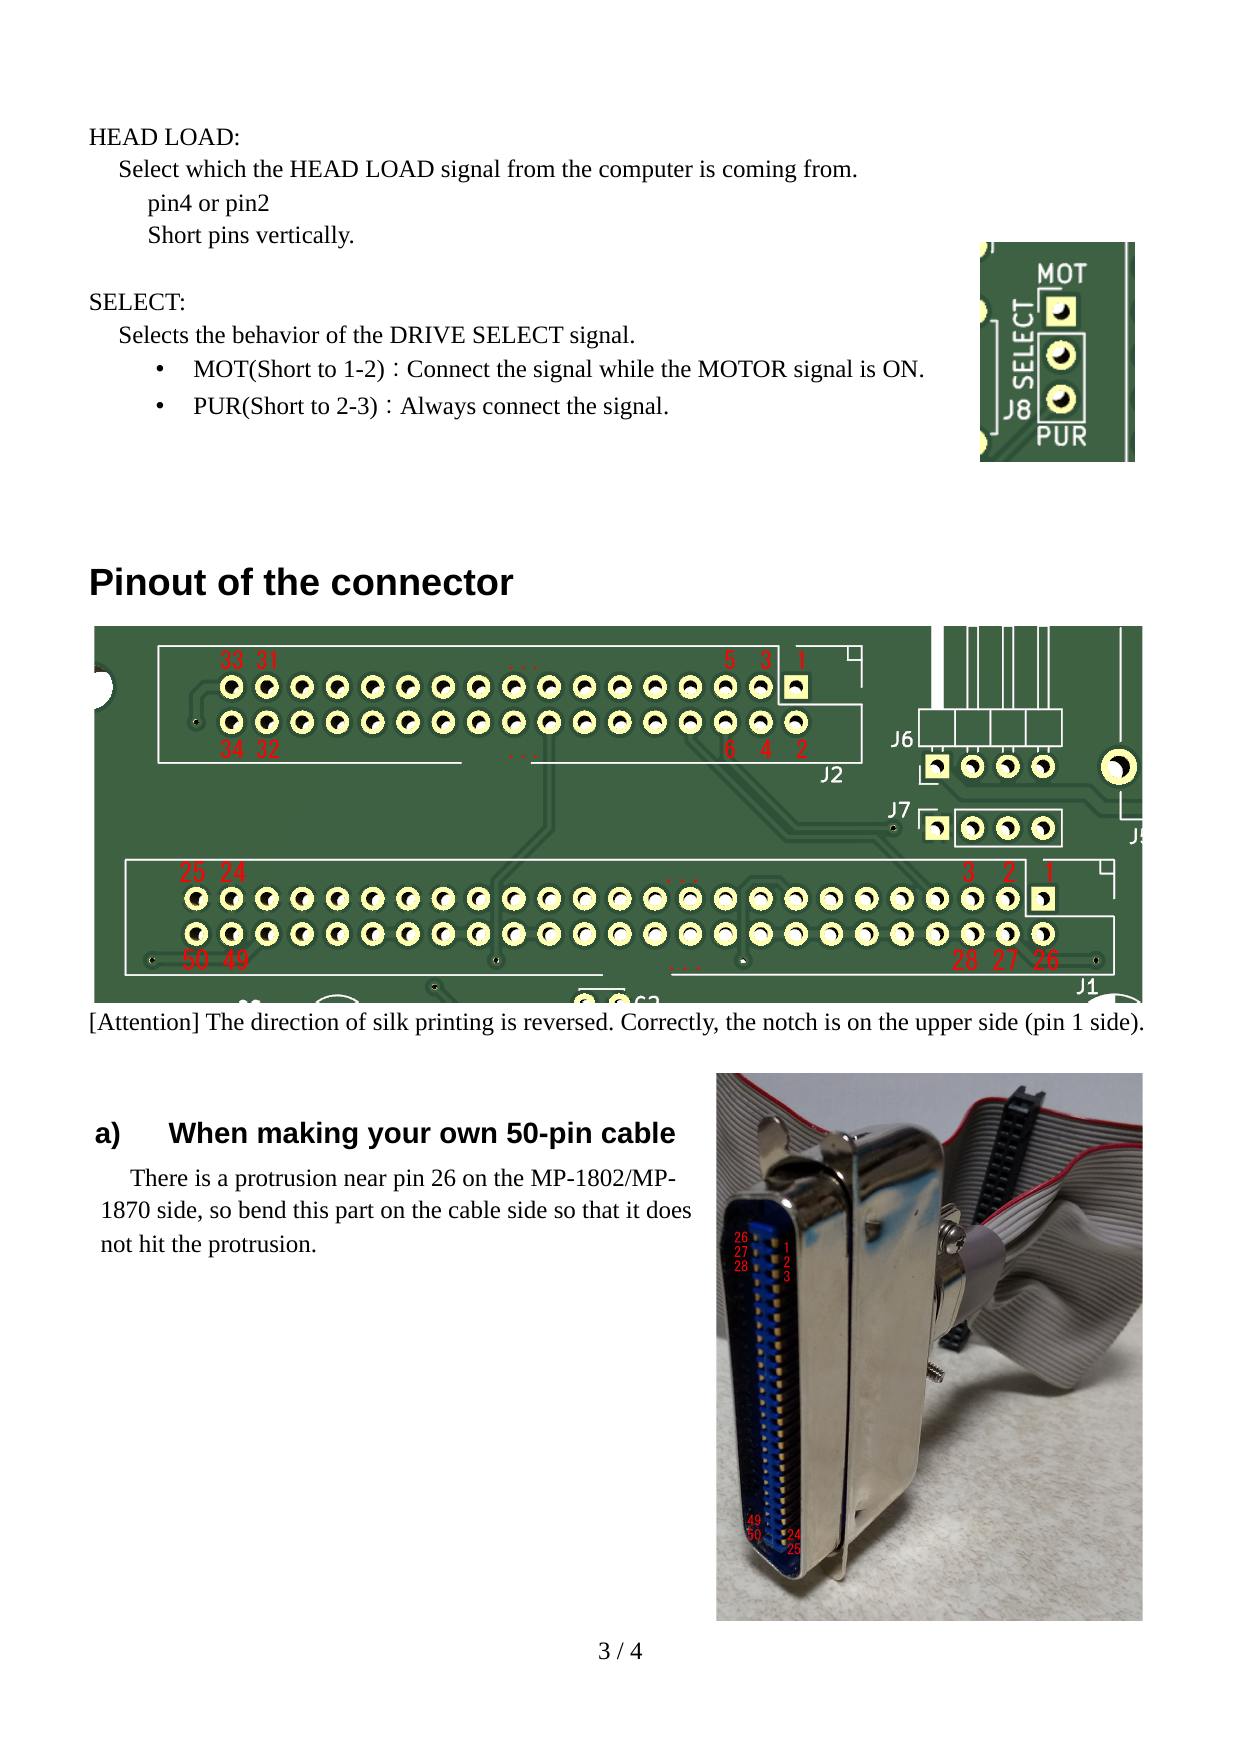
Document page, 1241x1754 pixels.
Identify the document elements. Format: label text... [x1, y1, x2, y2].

text Select which the HEAD LOAD signal from the computer is coming from. [88, 154, 1152, 183]
picture [980, 242, 1135, 462]
text [Attention] The direction of silk printing is reversed. Correctly, the notch is on the upper side (pin 1 side). [88, 616, 1152, 1035]
text Short pins vertically. [118, 221, 1152, 249]
text HEAD LOAD: [88, 122, 1152, 150]
text [1135, 287, 1152, 315]
subtitle Pinout of the connector [88, 560, 1152, 603]
picture [94, 626, 1143, 1003]
text There is a protrusion near pin 26 on the MP-1802/MP-1870 side, so bend this part on the cable side so that it does not hit the protrusion. [100, 1163, 716, 1257]
subtitle When making your own 50-pin cable [94, 1116, 716, 1150]
text SELECT: [88, 287, 980, 315]
text Selects the behavior of the DRIVE SELECT signal. [88, 320, 980, 348]
list MOT(Short to 1-2)：Connect the signal while the MOTOR signal is ON. [156, 353, 980, 384]
list PUR(Short to 2-3)：Always connect the signal. [156, 389, 980, 420]
picture [716, 1073, 1143, 1621]
text pin4 or pin2 [118, 188, 1152, 216]
